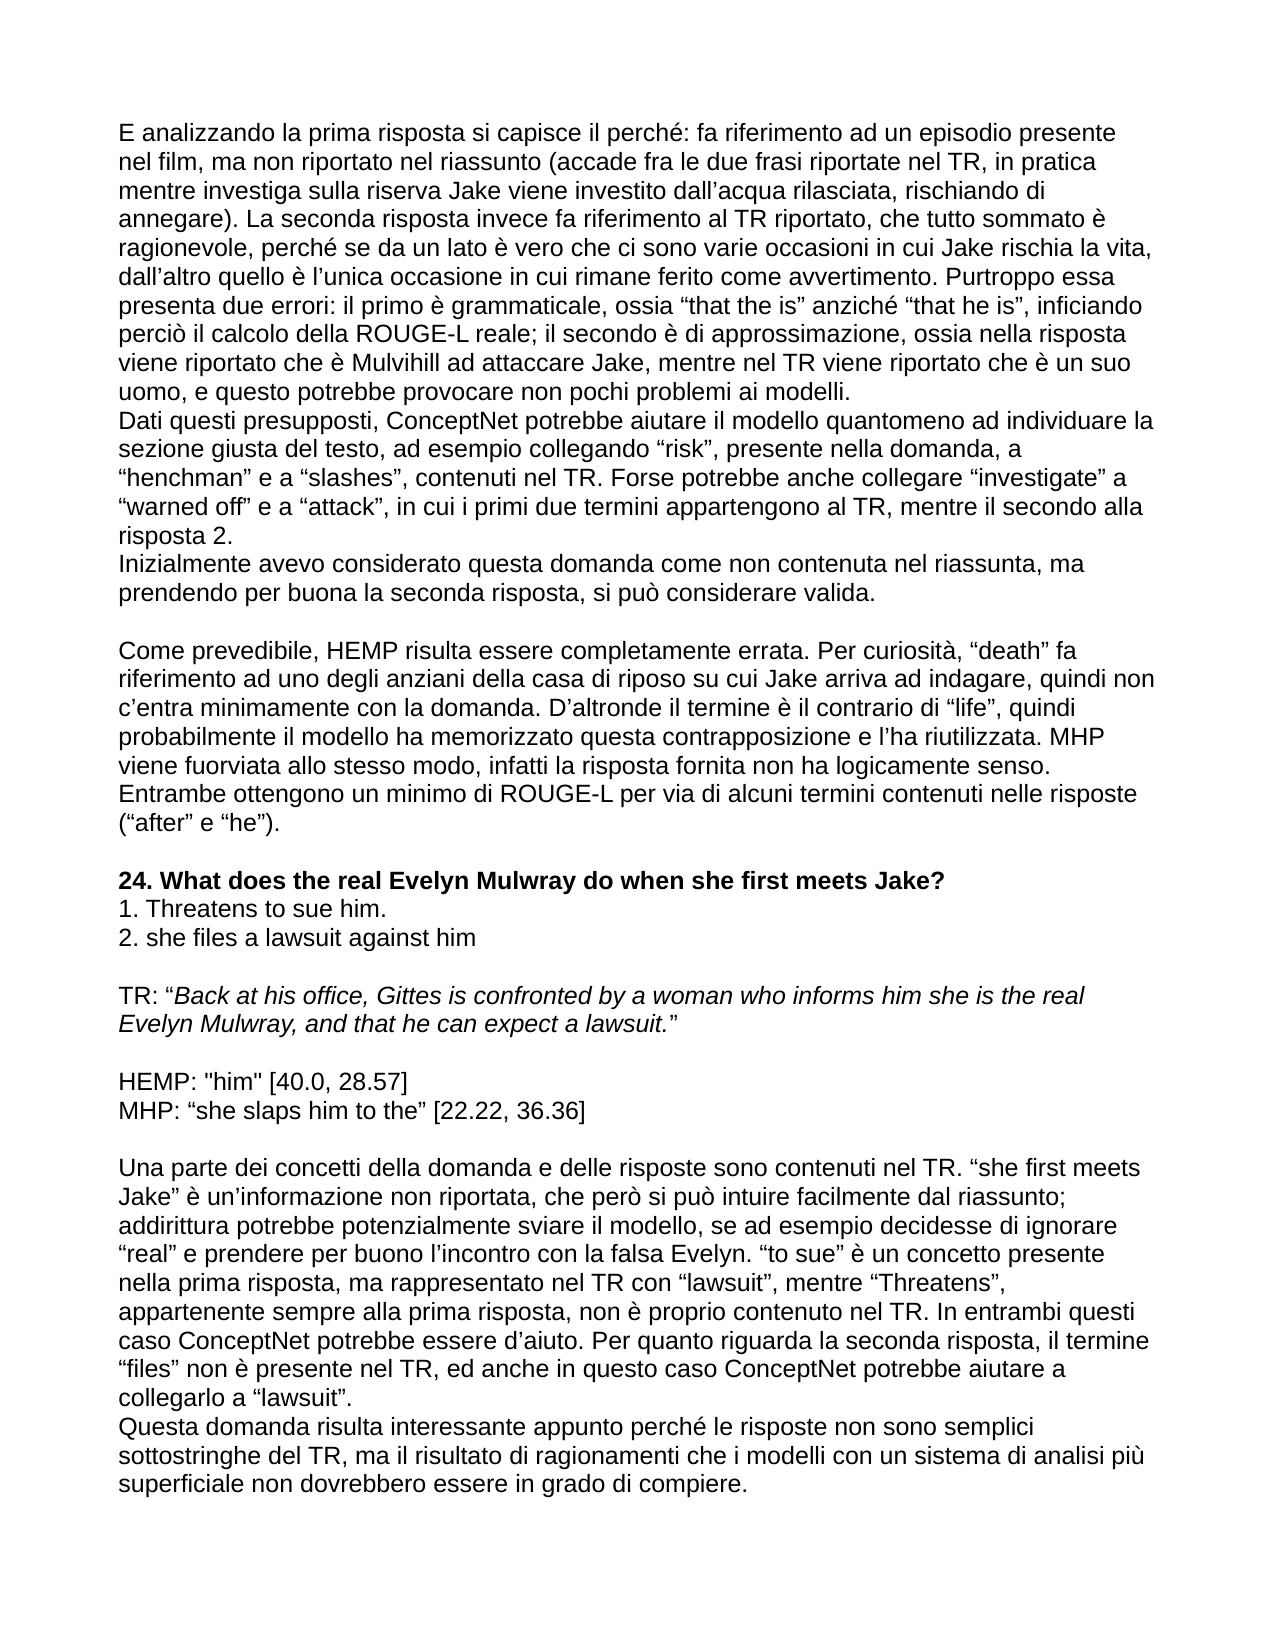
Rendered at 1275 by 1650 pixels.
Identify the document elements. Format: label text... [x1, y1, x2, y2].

text E analizzando la prima risposta si capisce il perché: fa riferimento ad un episodio presente nel film, ma non riportato nel riassunto (accade fra le due frasi riportate nel TR, in pratica mentre investiga sulla riserva Jake viene investito dall’acqua rilasciata, rischiando di annegare). La seconda risposta invece fa riferimento al TR riportato, che tutto sommato è ragionevole, perché se da un lato è vero che ci sono varie occasioni in cui Jake rischia la vita, dall’altro quello è l’unica occasione in cui rimane ferito come avvertimento. Purtroppo essa presenta due errori: il primo è grammaticale, ossia “that the is” anziché “that he is”, inficiando perciò il calcolo della ROUGE-L reale; il secondo è di approssimazione, ossia nella risposta viene riportato che è Mulvihill ad attaccare Jake, mentre nel TR viene riportato che è un suo uomo, e questo potrebbe provocare non pochi problemi ai modelli. Dati questi presupposti, ConceptNet potrebbe aiutare il modello quantomeno ad individuare la sezione giusta del testo, ad esempio collegando “risk”, presente nella domanda, a “henchman” e a “slashes”, contenuti nel TR. Forse potrebbe anche collegare “investigate” a “warned off” e a “attack”, in cui i primi due termini appartengono al TR, mentre il secondo alla risposta 2. Inizialmente avevo considerato questa domanda come non contenuta nel riassunta, ma prendendo per buona la seconda risposta, si può considerare valida. Come prevedibile, HEMP risulta essere completamente errata. Per curiosità, “death” fa riferimento ad uno degli anziani della casa di riposo su cui Jake arriva ad indagare, quindi non c’entra minimamente con la domanda. D’altronde il termine è il contrario di “life”, quindi probabilmente il modello ha memorizzato questa contrapposizione e l’ha riutilizzata. MHP viene fuorviata allo stesso modo, infatti la risposta fornita non ha logicamente senso. Entrambe ottengono un minimo di ROUGE-L per via di alcuni termini contenuti nelle risposte (“after” e “he”). [118, 118, 1157, 866]
text 24. What does the real Evelyn Mulwray do when she first meets Jake? 1. Threatens to sue him. 2. she files a lawsuit against him TR: “Back at his office, Gittes is confronted by a woman who informs him she is the real Evelyn Mulwray, and that he can expect a lawsuit.” HEMP: "him" [40.0, 28.57] MHP: “she slaps him to the” [22.22, 36.36] Una parte dei concetti della domanda e delle risposte sono contenuti nel TR. “she first meets Jake” è un’informazione non riportata, che però si può intuire facilmente dal riassunto; addirittura potrebbe potenzialmente sviare il modello, se ad esempio decidesse di ignorare “real” e prendere per buono l’incontro con la falsa Evelyn. “to sue” è un concetto presente nella prima risposta, ma rappresentato nel TR con “lawsuit”, mentre “Threatens”, appartenente sempre alla prima risposta, non è proprio contenuto nel TR. In entrambi questi caso ConceptNet potrebbe essere d’aiuto. Per quanto riguarda la seconda risposta, il termine “files” non è presente nel TR, ed anche in questo caso ConceptNet potrebbe aiutare a collegarlo a “lawsuit”. Questa domanda risulta interessante appunto perché le risposte non sono semplici sottostringhe del TR, ma il risultato di ragionamenti che i modelli con un sistema di analisi più superficiale non dovrebbero essere in grado di compiere. [118, 866, 1157, 1527]
